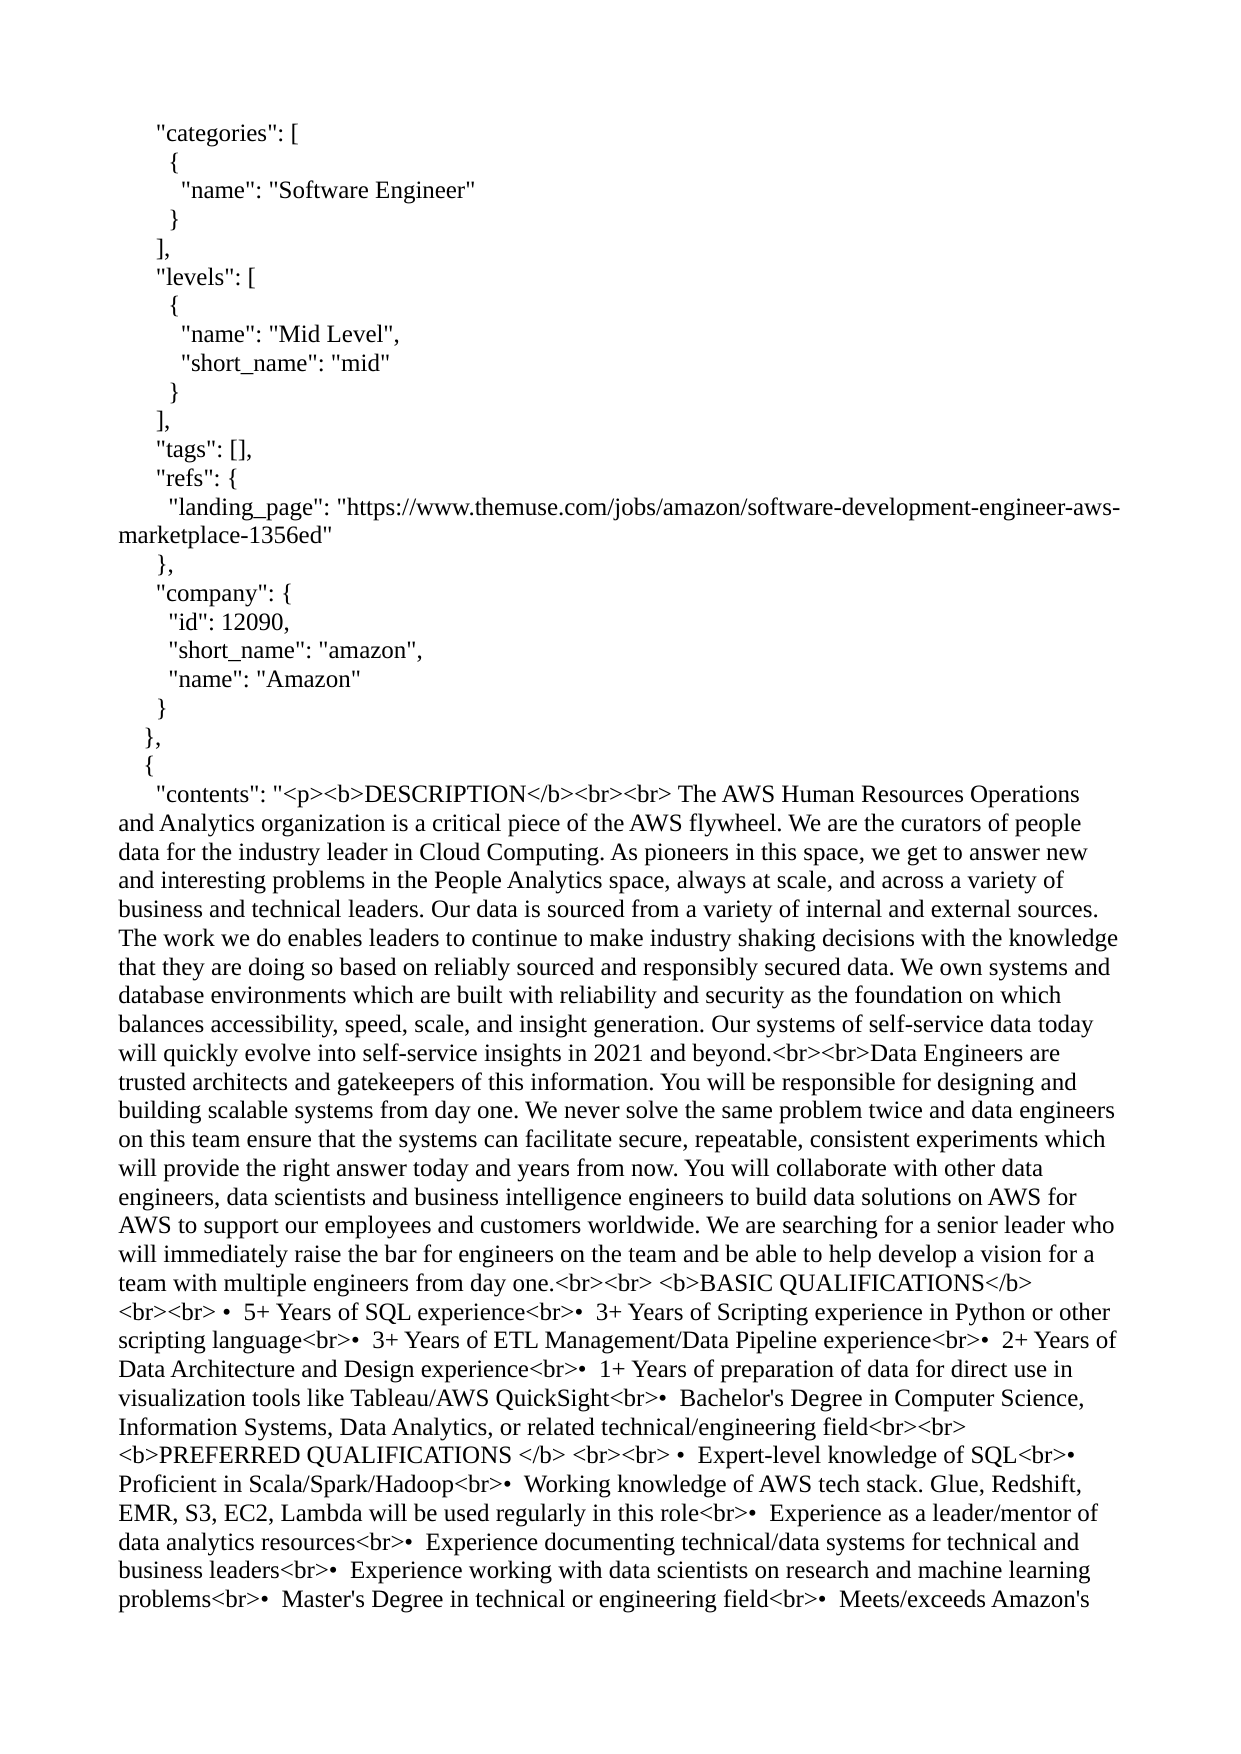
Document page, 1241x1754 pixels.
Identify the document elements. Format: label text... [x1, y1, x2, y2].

text { [118, 147, 1122, 176]
text "levels": [ [118, 262, 1122, 291]
text "refs": { [118, 463, 1122, 492]
text "id": 12090, [118, 607, 1122, 636]
text "categories": [ [118, 118, 1122, 147]
text "name": "Software Engineer" [118, 176, 1122, 204]
text { [118, 291, 1122, 319]
text } [118, 377, 1122, 406]
text "company": { [118, 578, 1122, 607]
text "name": "Amazon" [118, 664, 1122, 693]
text }, [118, 549, 1122, 578]
text "tags": [], [118, 434, 1122, 463]
text "short_name": "mid" [118, 348, 1122, 377]
text { [118, 751, 1122, 779]
text ], [118, 233, 1122, 262]
text "short_name": "amazon", [118, 636, 1122, 664]
text ], [118, 406, 1122, 434]
text } [118, 693, 1122, 722]
text "landing_page": "https://www.themuse.com/jobs/amazon/software-development-engineer-aws-marketplace-1356ed" [118, 492, 1122, 549]
text "name": "Mid Level", [118, 319, 1122, 348]
text "contents": "<p><b>DESCRIPTION</b><br><br> The AWS Human Resources Operations and Analytics organization is a critical piece of the AWS flywheel. We are the curators of people data for the industry leader in Cloud Computing. As pioneers in this space, we get to answer new and interesting problems in the People Analytics space, always at scale, and across a variety of business and technical leaders. Our data is sourced from a variety of internal and external sources. The work we do enables leaders to continue to make industry shaking decisions with the knowledge that they are doing so based on reliably sourced and responsibly secured data. We own systems and database environments which are built with reliability and security as the foundation on which balances accessibility, speed, scale, and insight generation. Our systems of self-service data today will quickly evolve into self-service insights in 2021 and beyond.<br><br>Data Engineers are trusted architects and gatekeepers of this information. You will be responsible for designing and building scalable systems from day one. We never solve the same problem twice and data engineers on this team ensure that the systems can facilitate secure, repeatable, consistent experiments which will provide the right answer today and years from now. You will collaborate with other data engineers, data scientists and business intelligence engineers to build data solutions on AWS for AWS to support our employees and customers worldwide. We are searching for a senior leader who will immediately raise the bar for engineers on the team and be able to help develop a vision for a team with multiple engineers from day one.<br><br> <b>BASIC QUALIFICATIONS</b> <br><br> • 5+ Years of SQL experience<br>• 3+ Years of Scripting experience in Python or other scripting language<br>• 3+ Years of ETL Management/Data Pipeline experience<br>• 2+ Years of Data Architecture and Design experience<br>• 1+ Years of preparation of data for direct use in visualization tools like Tableau/AWS QuickSight<br>• Bachelor's Degree in Computer Science, Information Systems, Data Analytics, or related technical/engineering field<br><br> <b>PREFERRED QUALIFICATIONS </b> <br><br> • Expert-level knowledge of SQL<br>• Proficient in Scala/Spark/Hadoop<br>• Working knowledge of AWS tech stack. Glue, Redshift, EMR, S3, EC2, Lambda will be used regularly in this role<br>• Experience as a leader/mentor of data analytics resources<br>• Experience documenting technical/data systems for technical and business leaders<br>• Experience working with data scientists on research and machine learning problems<br>• Master's Degree in technical or engineering field<br>• Meets/exceeds Amazon's [118, 779, 1122, 1613]
text } [118, 204, 1122, 233]
text }, [118, 722, 1122, 751]
